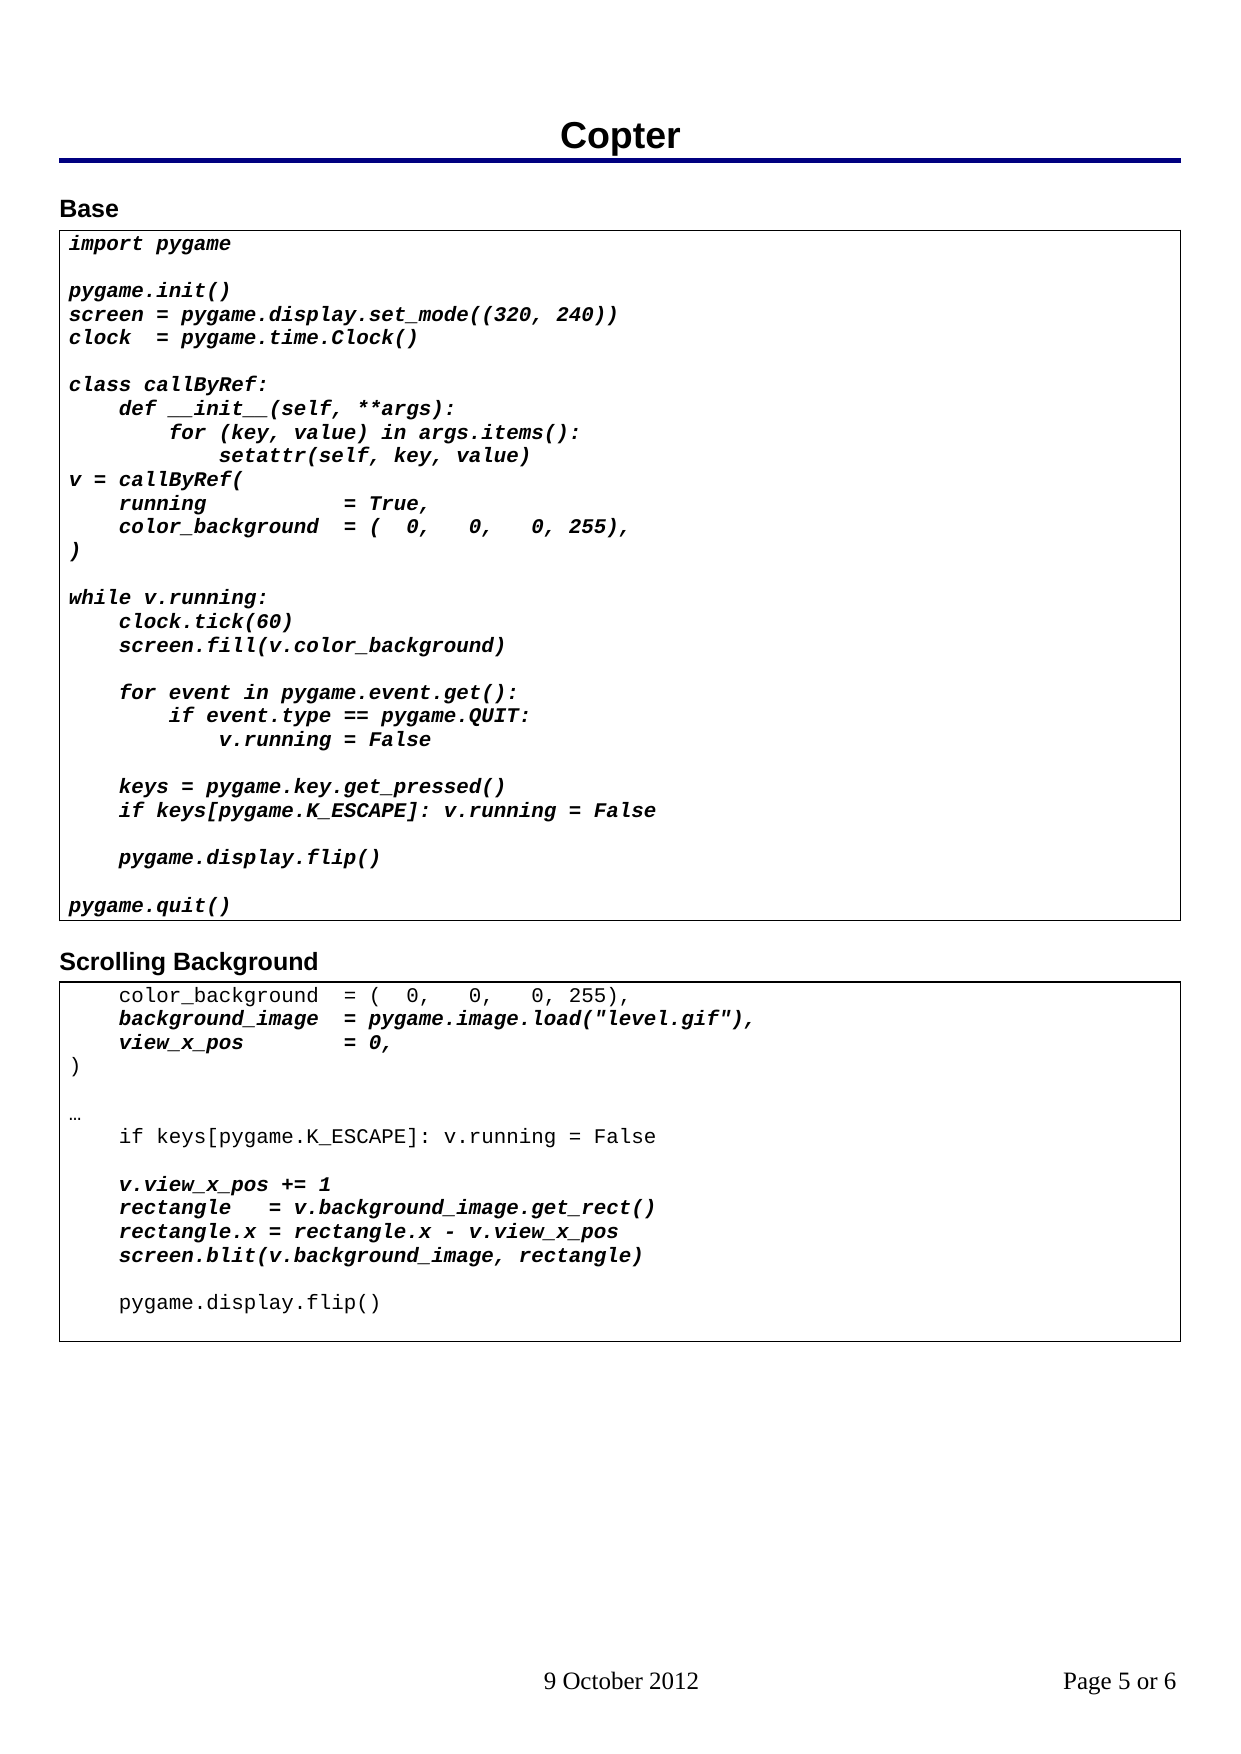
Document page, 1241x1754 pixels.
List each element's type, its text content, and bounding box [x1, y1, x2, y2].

text ) [60, 537, 1180, 564]
text pygame.init() [60, 277, 1180, 300]
subtitle Copter [59, 113, 1181, 158]
text … [60, 1100, 1180, 1123]
text if keys[pygame.K_ESCAPE]: v.running = False [60, 797, 1180, 824]
text for (key, value) in args.items(): [60, 419, 1180, 442]
text clock = pygame.time.Clock() [60, 324, 1180, 351]
text keys = pygame.key.get_pressed() [60, 773, 1180, 797]
text running = True, [60, 489, 1180, 513]
text import pygame [60, 231, 1180, 256]
text def __init__(self, **args): [60, 395, 1180, 419]
text view_x_pos = 0, [60, 1029, 1180, 1052]
text while v.running: [60, 584, 1180, 608]
subtitle Scrolling Background [59, 946, 1181, 975]
text v.view_x_pos += 1 [60, 1171, 1180, 1194]
text rectangle = v.background_image.get_rect() [60, 1194, 1180, 1218]
text pygame.quit() [60, 892, 1180, 920]
text pygame.display.flip() [60, 844, 1180, 871]
text screen = pygame.display.set_mode((320, 240)) [60, 300, 1180, 324]
text if keys[pygame.K_ESCAPE]: v.running = False [60, 1123, 1180, 1150]
text background_image = pygame.image.load("level.gif"), [60, 1005, 1180, 1029]
text screen.blit(v.background_image, rectangle) [60, 1242, 1180, 1268]
text color_background = ( 0, 0, 0, 255), [60, 513, 1180, 537]
text ) [60, 1052, 1180, 1079]
text v = callByRef( [60, 466, 1180, 489]
text if event.type == pygame.QUIT: [60, 702, 1180, 726]
text screen.fill(v.color_background) [60, 631, 1180, 658]
text color_background = ( 0, 0, 0, 255), [60, 983, 1180, 1005]
text class callByRef: [60, 371, 1180, 395]
subtitle Base [59, 194, 1181, 223]
text pygame.display.flip() [60, 1289, 1180, 1316]
text rectangle.x = rectangle.x - v.view_x_pos [60, 1218, 1180, 1242]
text setattr(self, key, value) [60, 442, 1180, 466]
text for event in pygame.event.get(): [60, 679, 1180, 702]
text v.running = False [60, 726, 1180, 753]
text clock.tick(60) [60, 608, 1180, 631]
